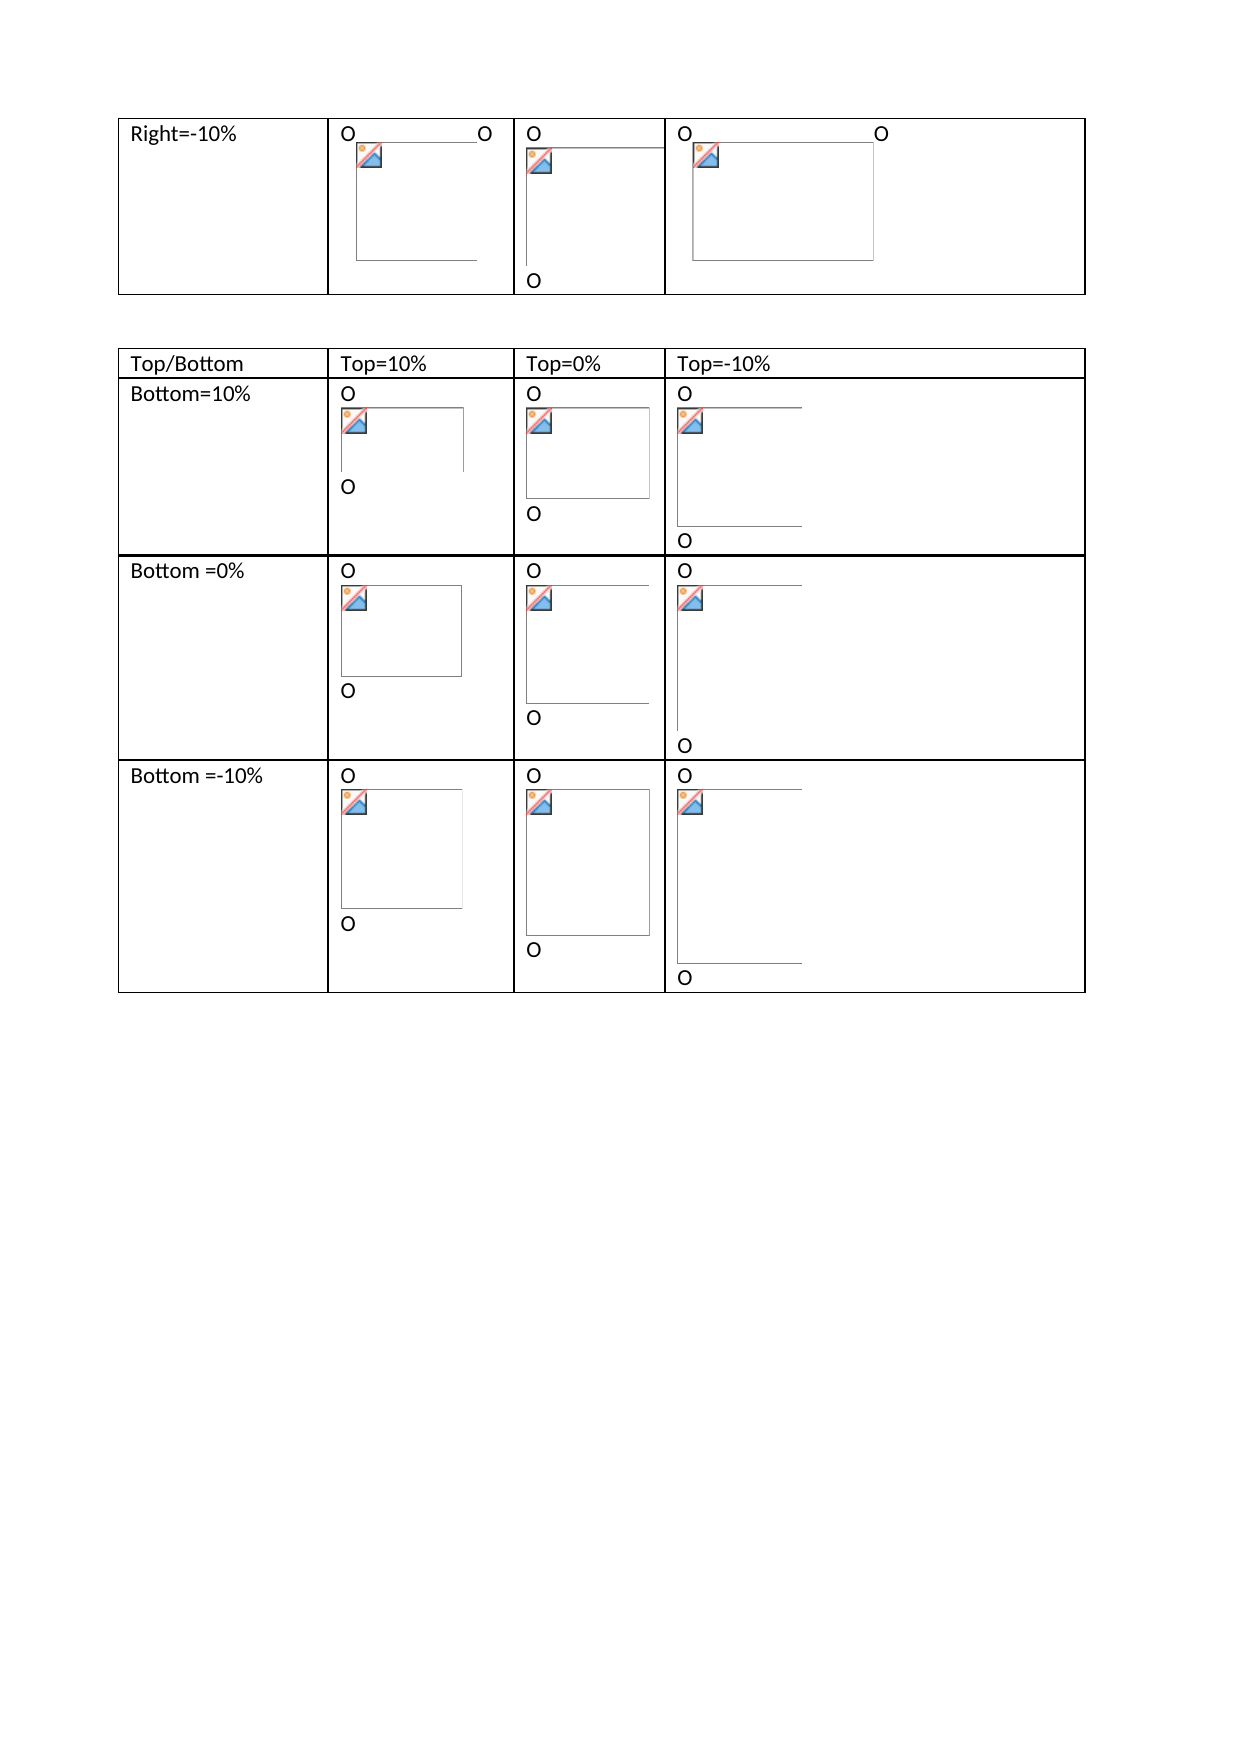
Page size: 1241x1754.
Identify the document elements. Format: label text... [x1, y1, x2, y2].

table_cell Bottom=10% [119, 379, 327, 554]
table_cell O O [666, 557, 1084, 759]
table_cell O O [329, 379, 513, 554]
table_cell O O [666, 761, 1084, 992]
table_cell OO [515, 119, 664, 294]
table_cell O O [329, 761, 513, 992]
table_cell O O [515, 557, 664, 759]
table_cell OO [666, 119, 1084, 294]
table_cell O O [666, 379, 1084, 554]
table_cell O O [515, 379, 664, 554]
table_cell O O [515, 761, 664, 992]
table_cell OO [329, 119, 513, 294]
table_cell Right=-10% [119, 119, 327, 294]
table_header Top=-10% [666, 349, 1084, 377]
table_header Top=0% [515, 349, 664, 377]
table_cell O O [329, 557, 513, 759]
table_cell Bottom =0% [119, 557, 327, 759]
table_header Top=10% [329, 349, 513, 377]
table_cell Bottom =-10% [119, 761, 327, 992]
table_header Top/Bottom [119, 349, 327, 377]
